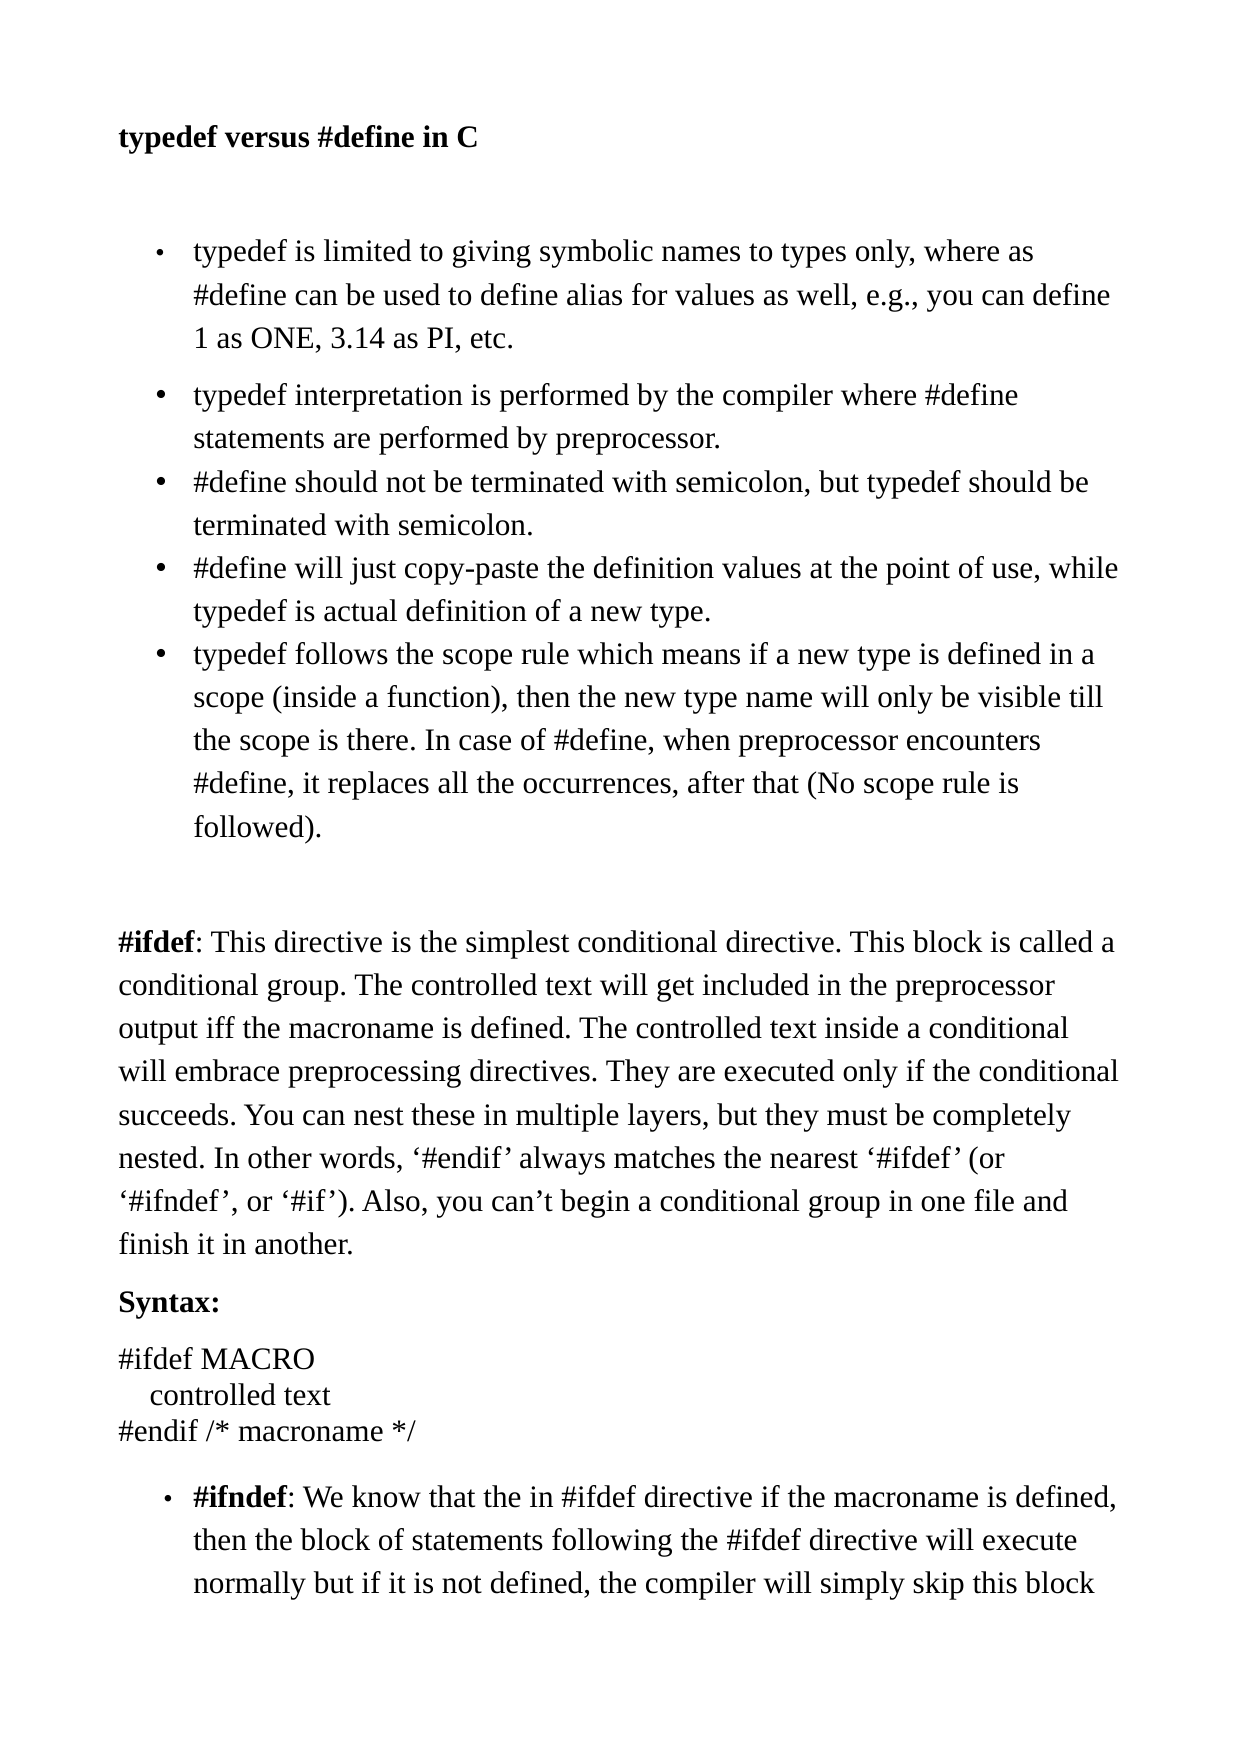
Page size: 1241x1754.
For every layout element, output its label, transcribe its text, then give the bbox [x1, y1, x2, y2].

list typedef interpretation is performed by the compiler where #define statements are performed by preprocessor. [156, 377, 1122, 456]
list typedef follows the scope rule which means if a new type is defined in a scope (inside a function), then the new type name will only be visible till the scope is there. In case of #define, when preprocessor encounters #define, it replaces all the occurrences, after that (No scope rule is followed). [156, 635, 1122, 844]
text Syntax: [118, 1283, 1122, 1319]
list #ifndef: We know that the in #ifdef directive if the macroname is defined, then the block of statements following the #ifdef directive will execute normally but if it is not defined, the compiler will simply skip this block [164, 1478, 1122, 1600]
text controlled text [118, 1376, 1122, 1412]
text #ifdef: This directive is the simplest conditional directive. This block is called a conditional group. The controlled text will get included in the preprocessor output iff the macroname is defined. The controlled text inside a conditional will embrace preprocessing directives. They are executed only if the conditional succeeds. You can nest these in multiple layers, but they must be completely nested. In other words, ‘#endif’ always matches the nearest ‘#ifdef’ (or ‘#ifndef’, or ‘#if’). Also, you can’t begin a conditional group in one file and finish it in another. [118, 923, 1122, 1261]
text typedef versus #define in C [118, 118, 1122, 154]
text #endif /* macroname */ [118, 1412, 1122, 1448]
list #define will just copy-paste the definition values at the point of use, while typedef is actual definition of a new type. [156, 549, 1122, 628]
list #define should not be terminated with semicolon, but typedef should be terminated with semicolon. [156, 463, 1122, 542]
text #ifdef MACRO [118, 1341, 1122, 1376]
list typedef is limited to giving symbolic names to types only, where as #define can be used to define alias for values as well, e.g., you can define 1 as ONE, 3.14 as PI, etc. [156, 233, 1122, 355]
